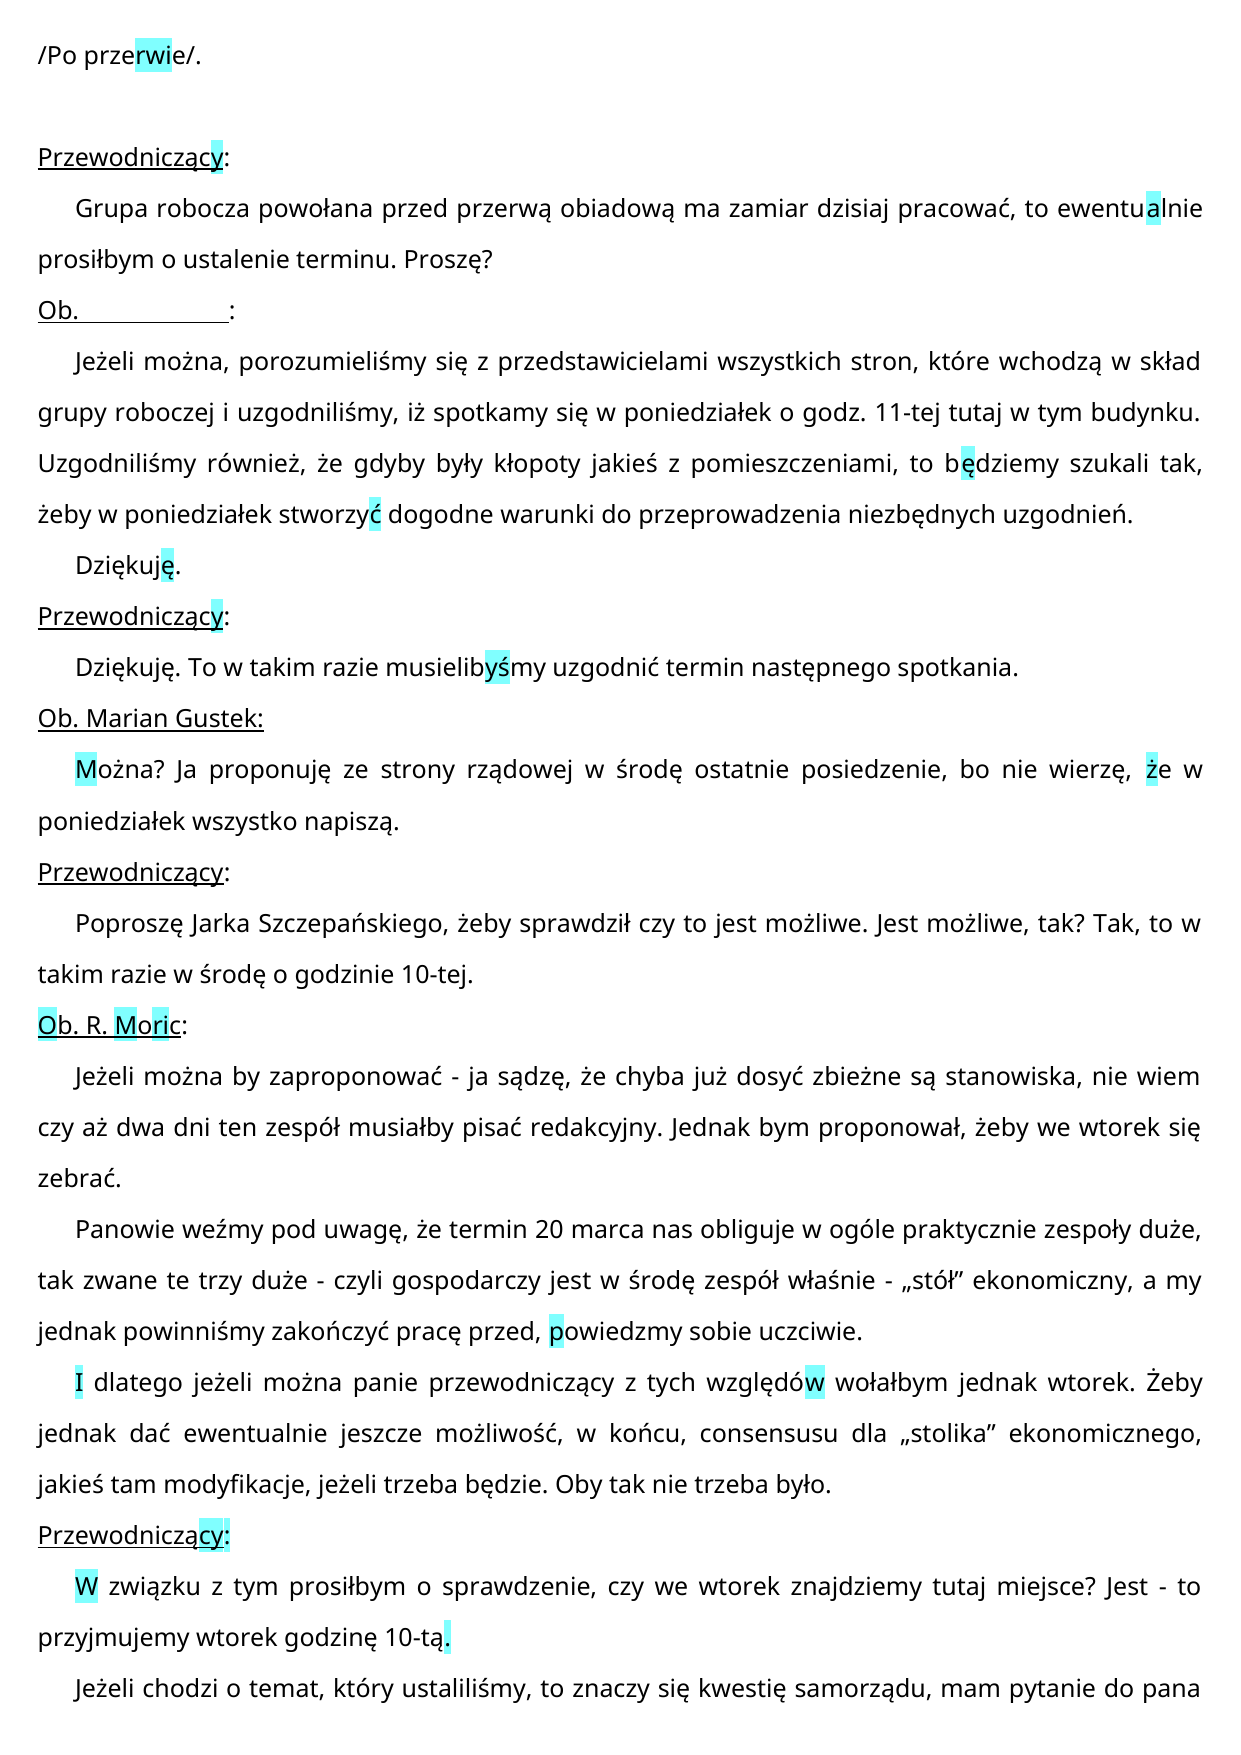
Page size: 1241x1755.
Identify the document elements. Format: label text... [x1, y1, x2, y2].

text I dlatego jeżeli można panie przewodniczący z tych względów wołałbym jednak wtorek. Żeby jednak dać ewentualnie jeszcze możliwość, w końcu, consensusu dla „stolika” ekonomicznego, jakieś tam modyfikacje, jeżeli trzeba będzie. Oby tak nie trzeba było. [37, 1364, 1203, 1501]
text Przewodniczący: [37, 139, 1203, 174]
text Przewodniczący: [37, 599, 1203, 633]
text Jeżeli można, porozumieliśmy się z przedstawicielami wszystkich stron, które wchodzą w skład grupy roboczej i uzgodniliśmy, iż spotkamy się w poniedziałek o godz. 11-tej tutaj w tym budynku. Uzgodniliśmy również, że gdyby były kłopoty jakieś z pomieszczeniami, to będziemy szukali tak, żeby w poniedziałek stworzyć dogodne warunki do przeprowadzenia niezbędnych uzgodnień. [37, 344, 1203, 531]
text Jeżeli chodzi o temat, który ustaliliśmy, to znaczy się kwestię samorządu, mam pytanie do pana [37, 1671, 1203, 1705]
text Dziękuję. [37, 548, 1203, 582]
text Można? Ja proponuję ze strony rządowej w środę ostatnie posiedzenie, bo nie wierzę, że w poniedziałek wszystko napiszą. [37, 752, 1203, 837]
text Ob. : [37, 293, 1203, 327]
text Przewodniczący: [37, 854, 1203, 888]
text Przewodniczący: [37, 1518, 1203, 1552]
text Grupa robocza powołana przed przerwą obiadową ma zamiar dzisiaj pracować, to ewentualnie prosiłbym o ustalenie terminu. Proszę? [37, 191, 1203, 276]
text Ob. Marian Gustek: [37, 701, 1203, 735]
text Ob. R. Moric: [37, 1007, 1203, 1041]
text Panowie weźmy pod uwagę, że termin 20 marca nas obliguje w ogóle praktycznie zespoły duże, tak zwane te trzy duże - czyli gospodarczy jest w środę zespół właśnie - „stół” ekonomiczny, a my jednak powinniśmy zakończyć pracę przed, powiedzmy sobie uczciwie. [37, 1211, 1203, 1348]
text Dziękuję. To w takim razie musielibyśmy uzgodnić termin następnego spotkania. [37, 650, 1203, 684]
text /Po przerwie/. [37, 37, 1203, 72]
text Poproszę Jarka Szczepańskiego, żeby sprawdził czy to jest możliwe. Jest możliwe, tak? Tak, to w takim razie w środę o godzinie 10-tej. [37, 905, 1203, 990]
text W związku z tym prosiłbym o sprawdzenie, czy we wtorek znajdziemy tutaj miejsce? Jest - to przyjmujemy wtorek godzinę 10-tą. [37, 1569, 1203, 1654]
text Jeżeli można by zaproponować - ja sądzę, że chyba już dosyć zbieżne są stanowiska, nie wiem czy aż dwa dni ten zespół musiałby pisać redakcyjny. Jednak bym proponował, żeby we wtorek się zebrać. [37, 1058, 1203, 1194]
